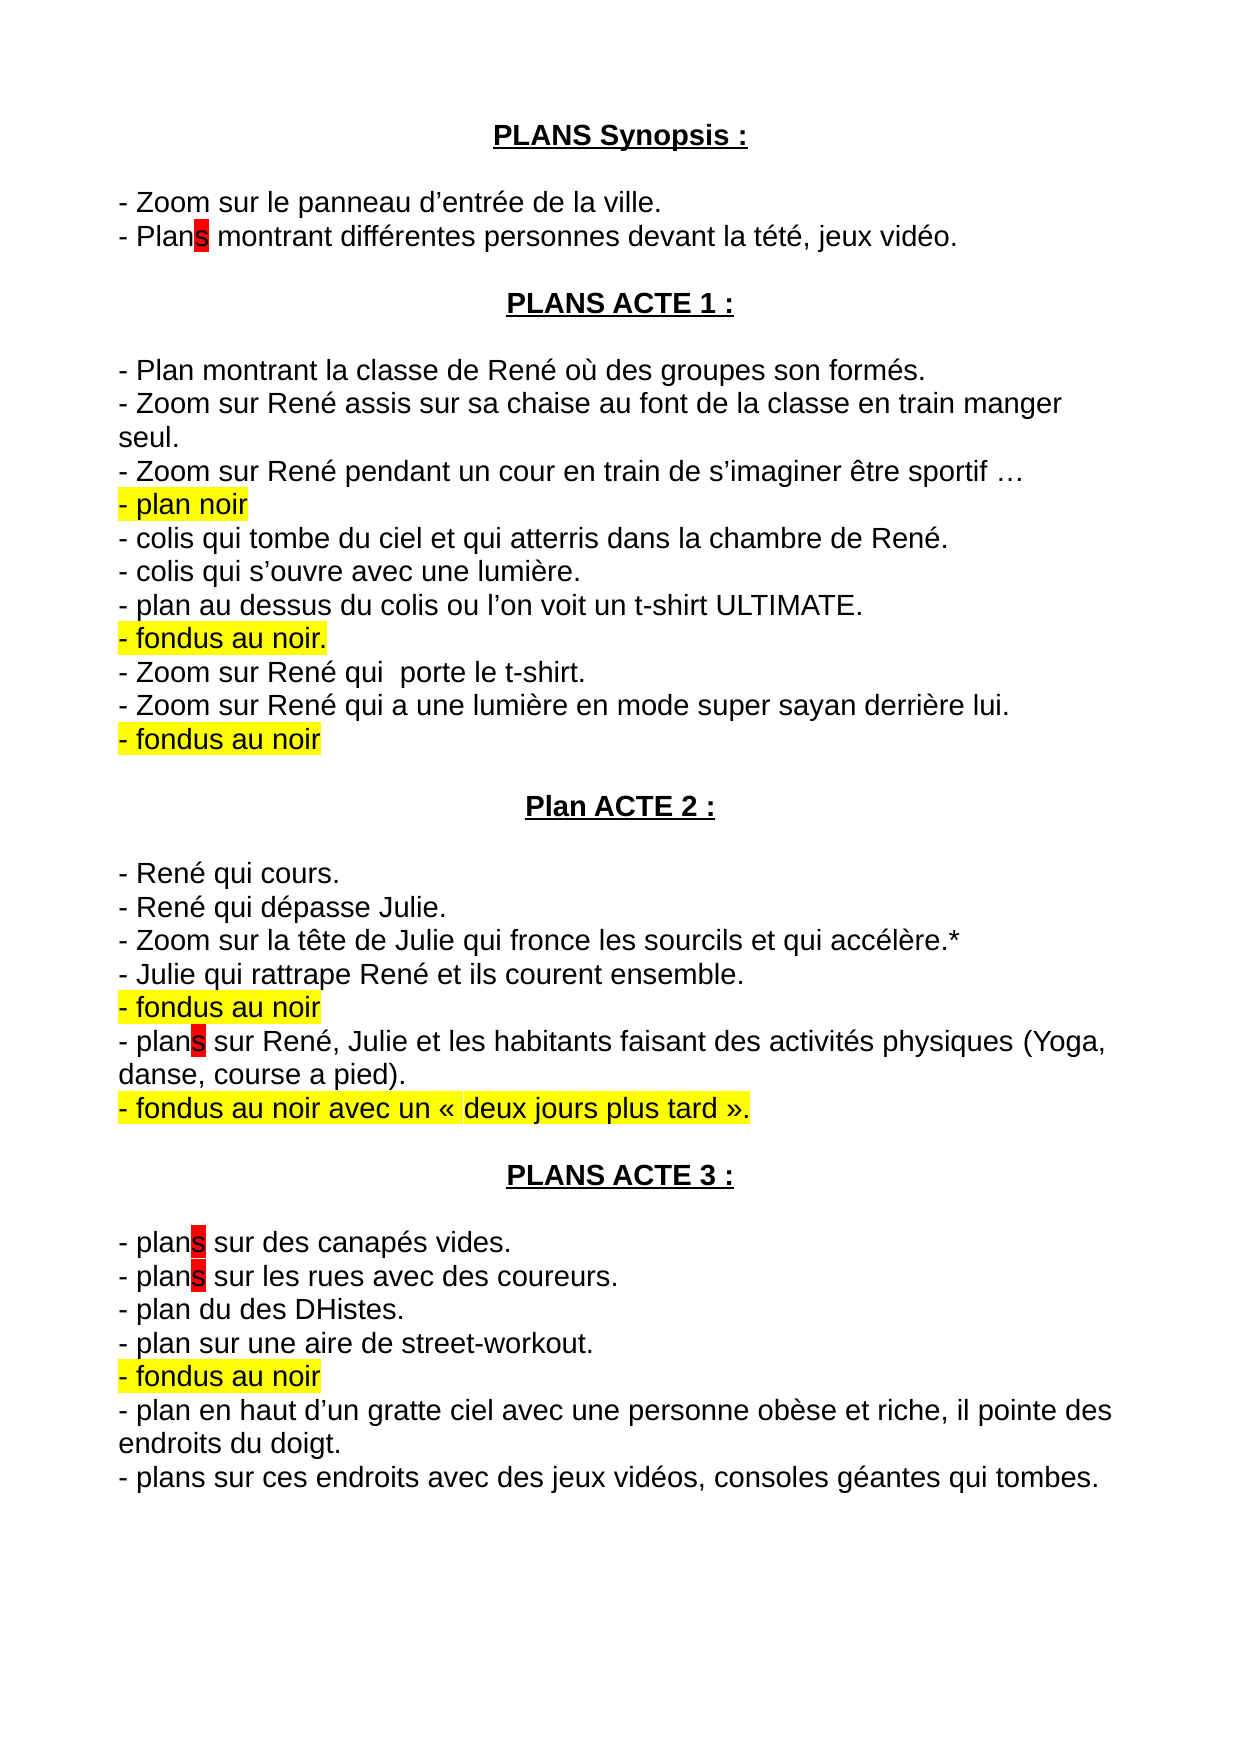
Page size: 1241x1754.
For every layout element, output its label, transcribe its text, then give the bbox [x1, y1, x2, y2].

text - fondus au noir [118, 990, 1122, 1024]
text - fondus au noir [118, 1359, 1122, 1393]
text - fondus au noir avec un « deux jours plus tard ». [118, 1091, 1122, 1124]
text - fondus au noir. [118, 621, 1122, 655]
text - plans sur des canapés vides. [118, 1225, 1122, 1258]
text PLANS Synopsis : [118, 118, 1122, 152]
text Plan ACTE 2 : [118, 789, 1122, 822]
text - Zoom sur René pendant un cour en train de s’imaginer être sportif … [118, 453, 1122, 487]
text - plan du des DHistes. [118, 1292, 1122, 1326]
text - Zoom sur le panneau d’entrée de la ville. [118, 185, 1122, 219]
text - Julie qui rattrape René et ils courent ensemble. [118, 957, 1122, 990]
text - plan en haut d’un gratte ciel avec une personne obèse et riche, il pointe des endroits du doigt. [118, 1393, 1122, 1460]
text - colis qui s’ouvre avec une lumière. [118, 554, 1122, 588]
text - René qui cours. [118, 856, 1122, 889]
text - plans sur ces endroits avec des jeux vidéos, consoles géantes qui tombes. [118, 1460, 1122, 1493]
text PLANS ACTE 1 : [118, 286, 1122, 319]
text - Zoom sur René qui porte le t-shirt. [118, 655, 1122, 688]
text - plan au dessus du colis ou l’on voit un t-shirt ULTIMATE. [118, 588, 1122, 621]
text - plans sur les rues avec des coureurs. [118, 1258, 1122, 1292]
text - fondus au noir [118, 722, 1122, 755]
text - Zoom sur la tête de Julie qui fronce les sourcils et qui accélère.* [118, 923, 1122, 957]
text - plan noir [118, 487, 1122, 521]
text - colis qui tombe du ciel et qui atterris dans la chambre de René. [118, 521, 1122, 554]
text - Zoom sur René assis sur sa chaise au font de la classe en train manger seul. [118, 386, 1122, 453]
text - Plans montrant différentes personnes devant la tété, jeux vidéo. [118, 219, 1122, 252]
text - plans sur René, Julie et les habitants faisant des activités physiques (Yoga, danse, course a pied). [118, 1024, 1122, 1091]
text - Zoom sur René qui a une lumière en mode super sayan derrière lui. [118, 688, 1122, 722]
text PLANS ACTE 3 : [118, 1158, 1122, 1191]
text - Plan montrant la classe de René où des groupes son formés. [118, 353, 1122, 386]
text - René qui dépasse Julie. [118, 889, 1122, 923]
text - plan sur une aire de street-workout. [118, 1326, 1122, 1359]
